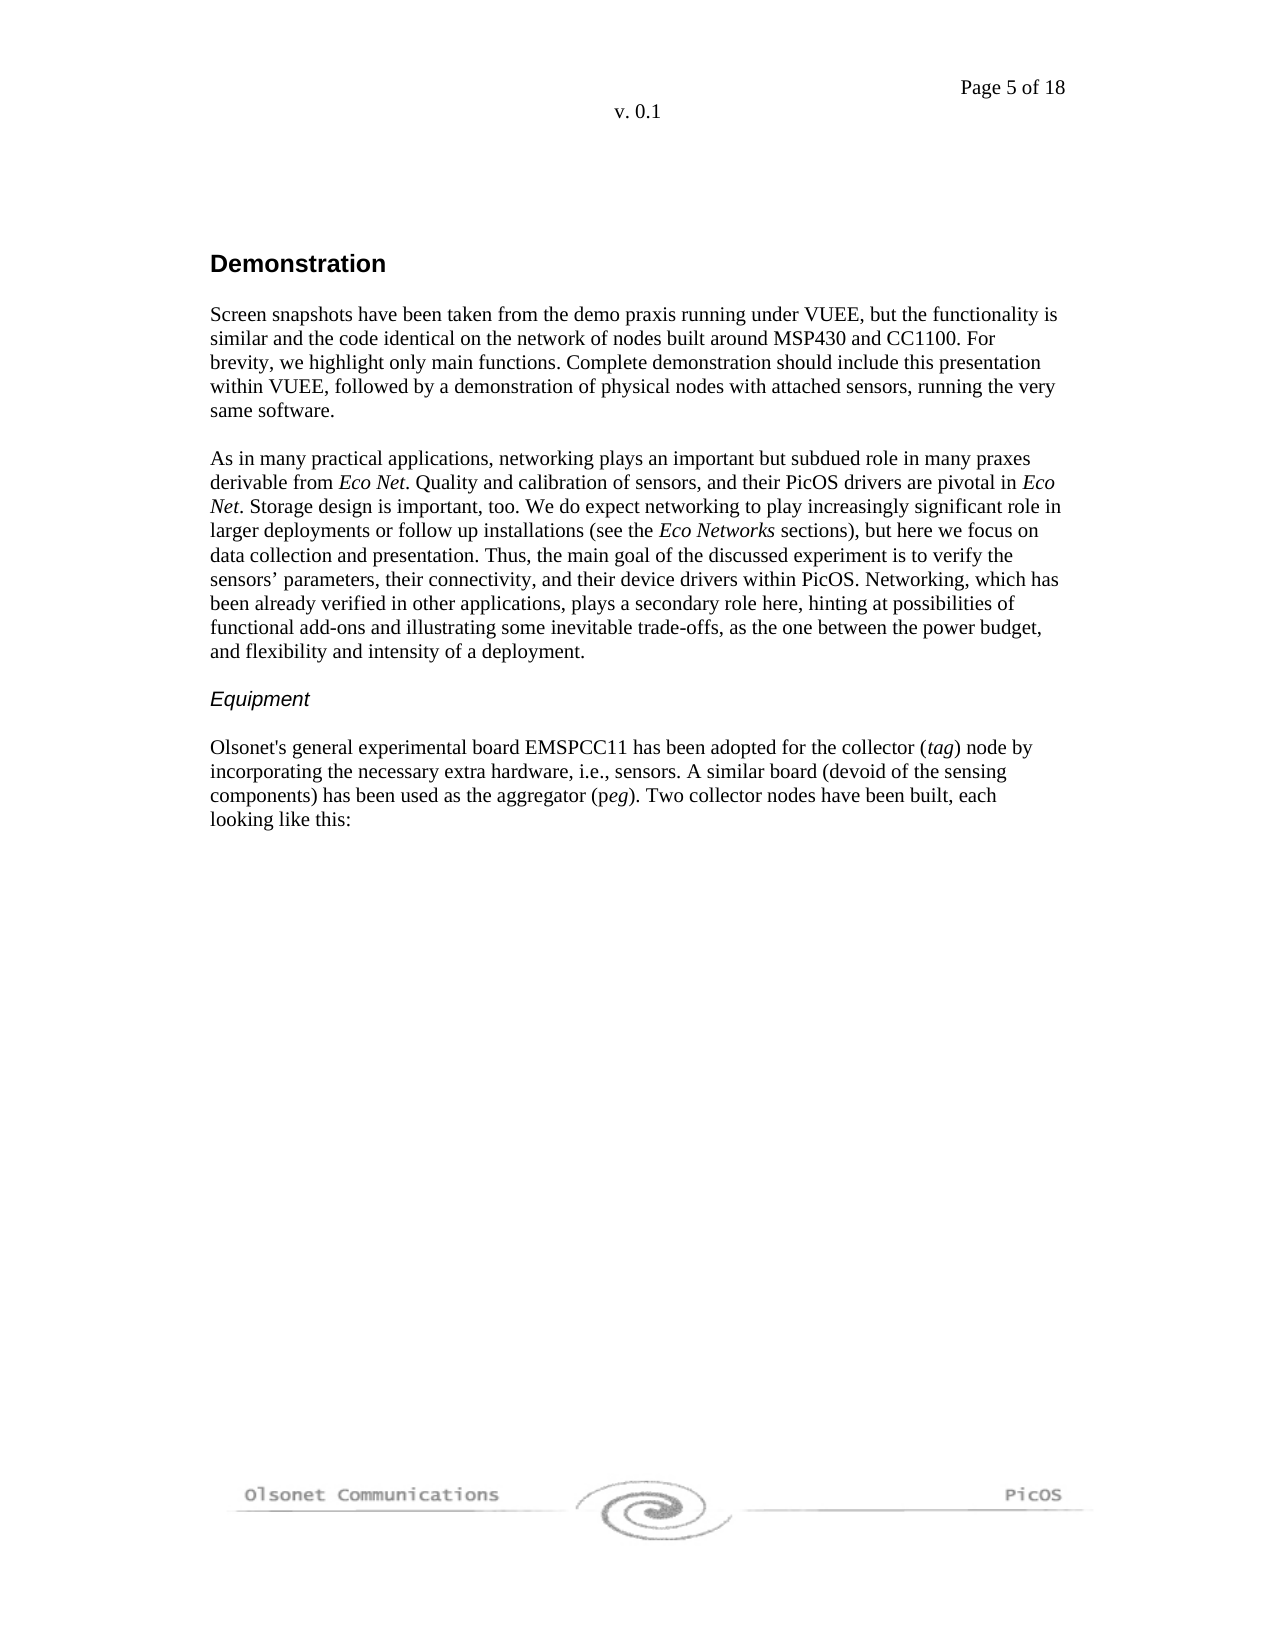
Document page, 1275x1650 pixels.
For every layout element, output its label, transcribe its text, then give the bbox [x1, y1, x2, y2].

subtitle Demonstration [210, 249, 1065, 278]
text As in many practical applications, networking plays an important but subdued role in many praxes derivable from Eco Net. Quality and calibration of sensors, and their PicOS drivers are pivotal in Eco Net. Storage design is important, too. We do expect networking to play increasingly significant role in larger deployments or follow up installations (see the Eco Networks sections), but here we focus on data collection and presentation. Thus, the main goal of the discussed experiment is to verify the sensors’ parameters, their connectivity, and their device drivers within PicOS. Networking, which has been already verified in other applications, plays a secondary role here, hinting at possibilities of functional add-ons and illustrating some inevitable trade-offs, as the one between the power budget, and flexibility and intensity of a deployment. [210, 446, 1065, 663]
picture [226, 1464, 1094, 1566]
subtitle Equipment [210, 687, 1065, 711]
text Olsonet's general experimental board EMSPCC11 has been adopted for the collector (tag) node by incorporating the necessary extra hardware, i.e., sensors. A similar board (devoid of the sensing components) has been used as the aggregator (peg). Two collector nodes have been built, each looking like this: [210, 735, 1065, 831]
text Screen snapshots have been taken from the demo praxis running under VUEE, but the functionality is similar and the code identical on the network of nodes built around MSP430 and CC1100. For brevity, we highlight only main functions. Complete demonstration should include this presentation within VUEE, followed by a demonstration of physical nodes with attached sensors, running the very same software. [210, 302, 1065, 422]
